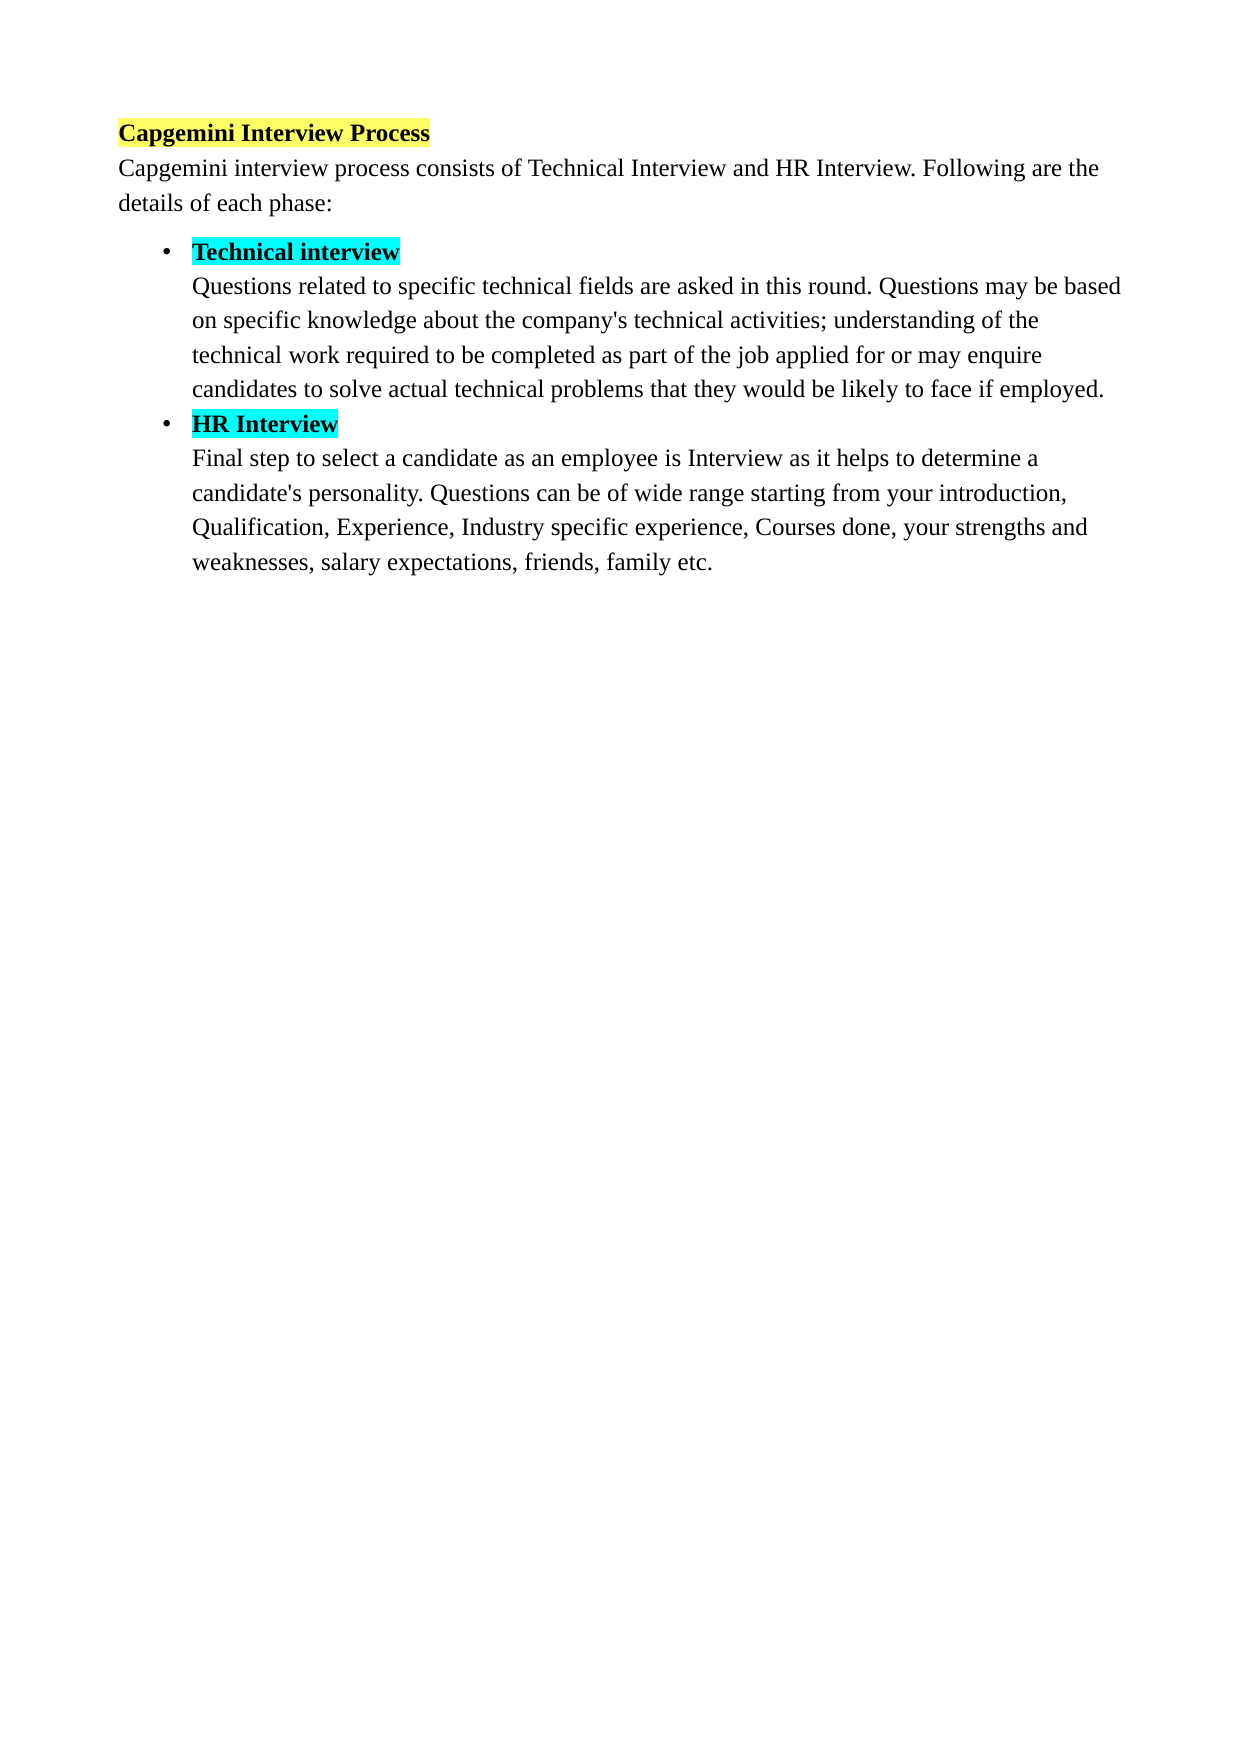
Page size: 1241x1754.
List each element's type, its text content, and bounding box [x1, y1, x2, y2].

text Capgemini interview process consists of Technical Interview and HR Interview. Following are the details of each phase: [118, 153, 1122, 216]
subtitle Capgemini Interview Process [118, 118, 1122, 147]
list Technical interview Questions related to specific technical fields are asked in this round. Questions may be based on specific knowledge about the company's technical activities; understanding of the technical work required to be completed as part of the job applied for or may enquire candidates to solve actual technical problems that they would be likely to face if employed. [162, 237, 1122, 403]
list HR Interview Final step to select a candidate as an employee is Interview as it helps to determine a candidate's personality. Questions can be of wide range starting from your introduction, Qualification, Experience, Industry specific experience, Courses done, your strengths and weaknesses, salary expectations, friends, family etc. [162, 409, 1122, 576]
